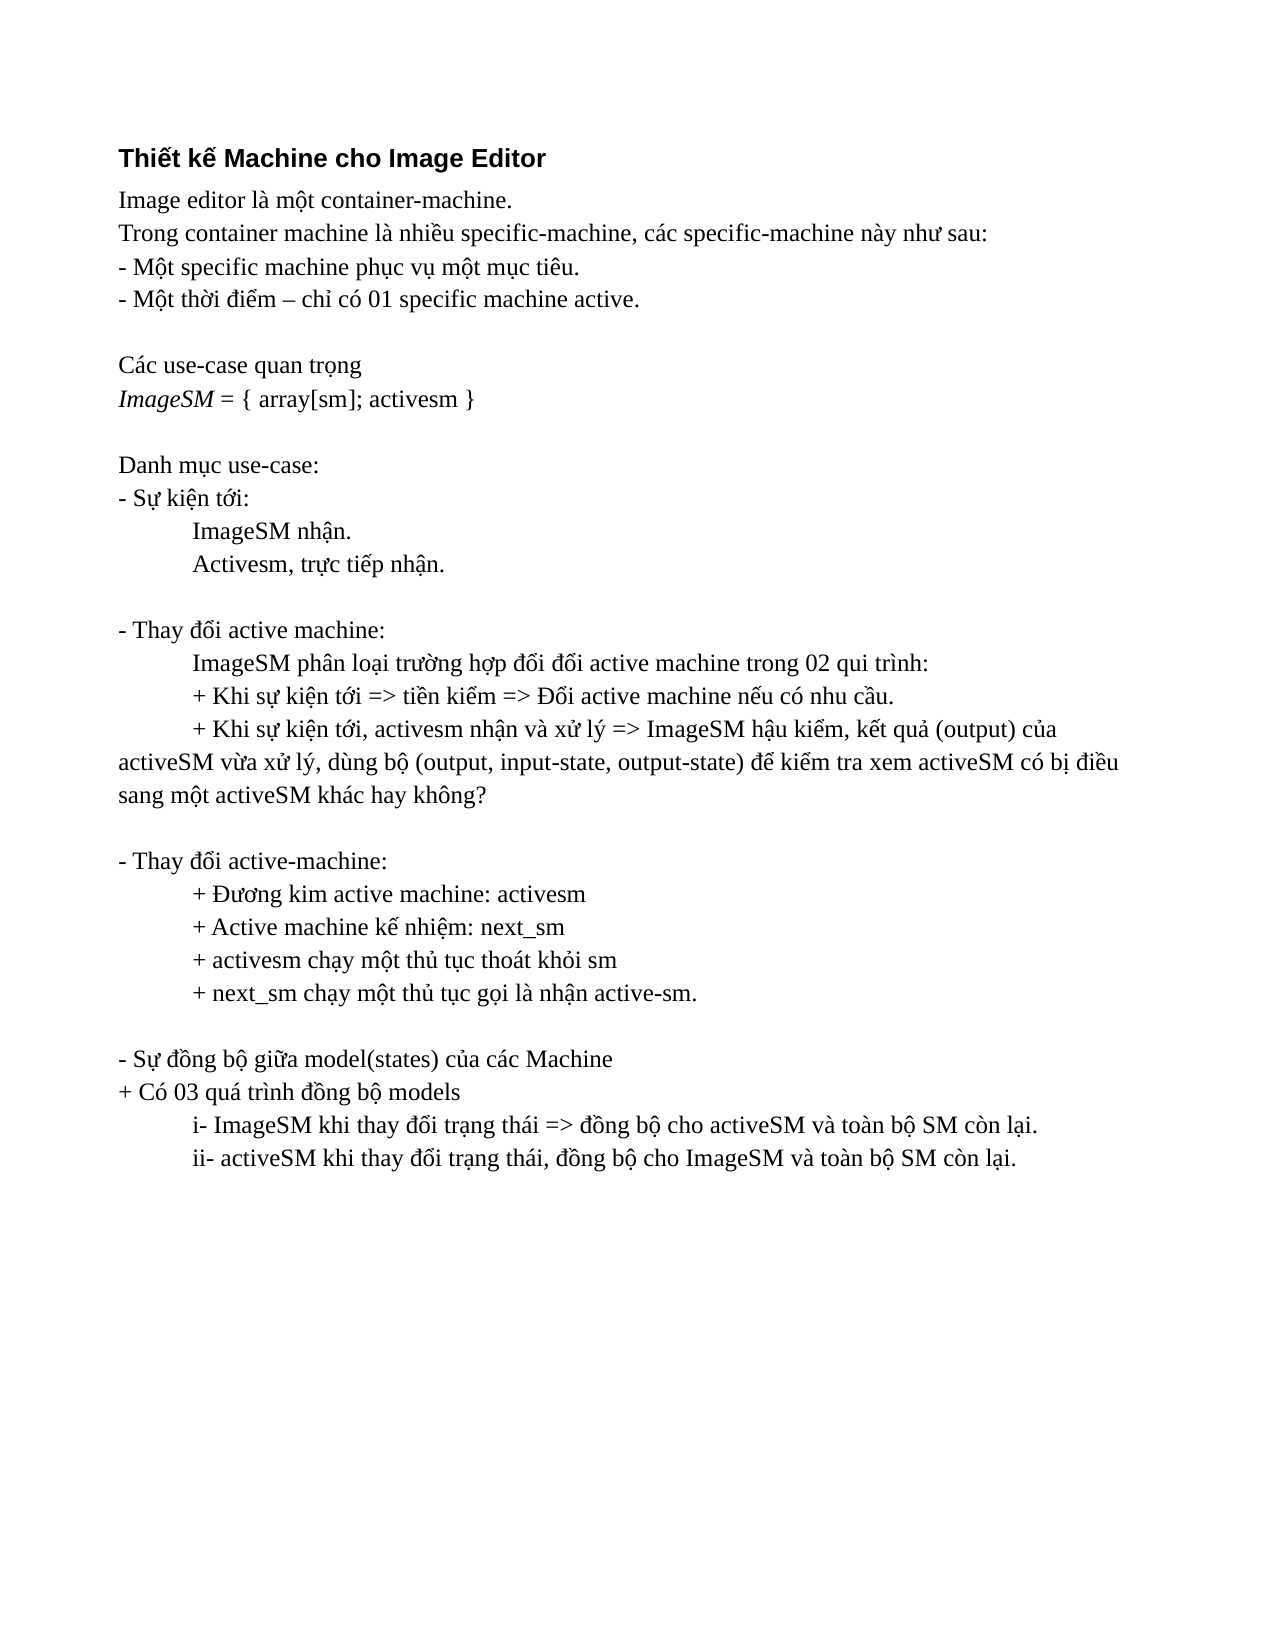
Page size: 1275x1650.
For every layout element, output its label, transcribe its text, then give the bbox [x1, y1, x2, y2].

text + Active machine kế nhiệm: next_sm [118, 912, 1157, 941]
text Activesm, trực tiếp nhận. [118, 549, 1157, 577]
text - Thay đổi active machine: [118, 615, 1157, 643]
text ImageSM nhận. [118, 516, 1157, 544]
text i- ImageSM khi thay đổi trạng thái => đồng bộ cho activeSM và toàn bộ SM còn lại. [118, 1110, 1157, 1139]
text + Có 03 quá trình đồng bộ models [118, 1077, 1157, 1106]
text + Khi sự kiện tới, activesm nhận và xử lý => ImageSM hậu kiểm, kết quả (output) của activeSM vừa xử lý, dùng bộ (output, input-state, output-state) để kiểm tra xem activeSM có bị điều sang một activeSM khác hay không? [118, 714, 1157, 809]
text + Đương kim active machine: activesm [118, 879, 1157, 908]
text ImageSM = { array[sm]; activesm } [118, 384, 1157, 412]
text - Sự kiện tới: [118, 483, 1157, 511]
text + activesm chạy một thủ tục thoát khỏi sm [118, 945, 1157, 974]
text - Thay đổi active-machine: [118, 846, 1157, 875]
text - Một thời điểm – chỉ có 01 specific machine active. [118, 284, 1157, 313]
text ImageSM phân loại trường hợp đổi đổi active machine trong 02 qui trình: [118, 648, 1157, 677]
text Trong container machine là nhiều specific-machine, các specific-machine này như sau: [118, 218, 1157, 247]
text - Một specific machine phục vụ một mục tiêu. [118, 252, 1157, 280]
text ii- activeSM khi thay đổi trạng thái, đồng bộ cho ImageSM và toàn bộ SM còn lại. [118, 1143, 1157, 1172]
text + next_sm chạy một thủ tục gọi là nhận active-sm. [118, 978, 1157, 1007]
subtitle Thiết kế Machine cho Image Editor [118, 143, 1157, 173]
text Danh mục use-case: [118, 450, 1157, 478]
text - Sự đồng bộ giữa model(states) của các Machine [118, 1044, 1157, 1073]
text + Khi sự kiện tới => tiền kiểm => Đổi active machine nếu có nhu cầu. [118, 681, 1157, 709]
text Image editor là một container-machine. [118, 186, 1157, 214]
text Các use-case quan trọng [118, 351, 1157, 379]
